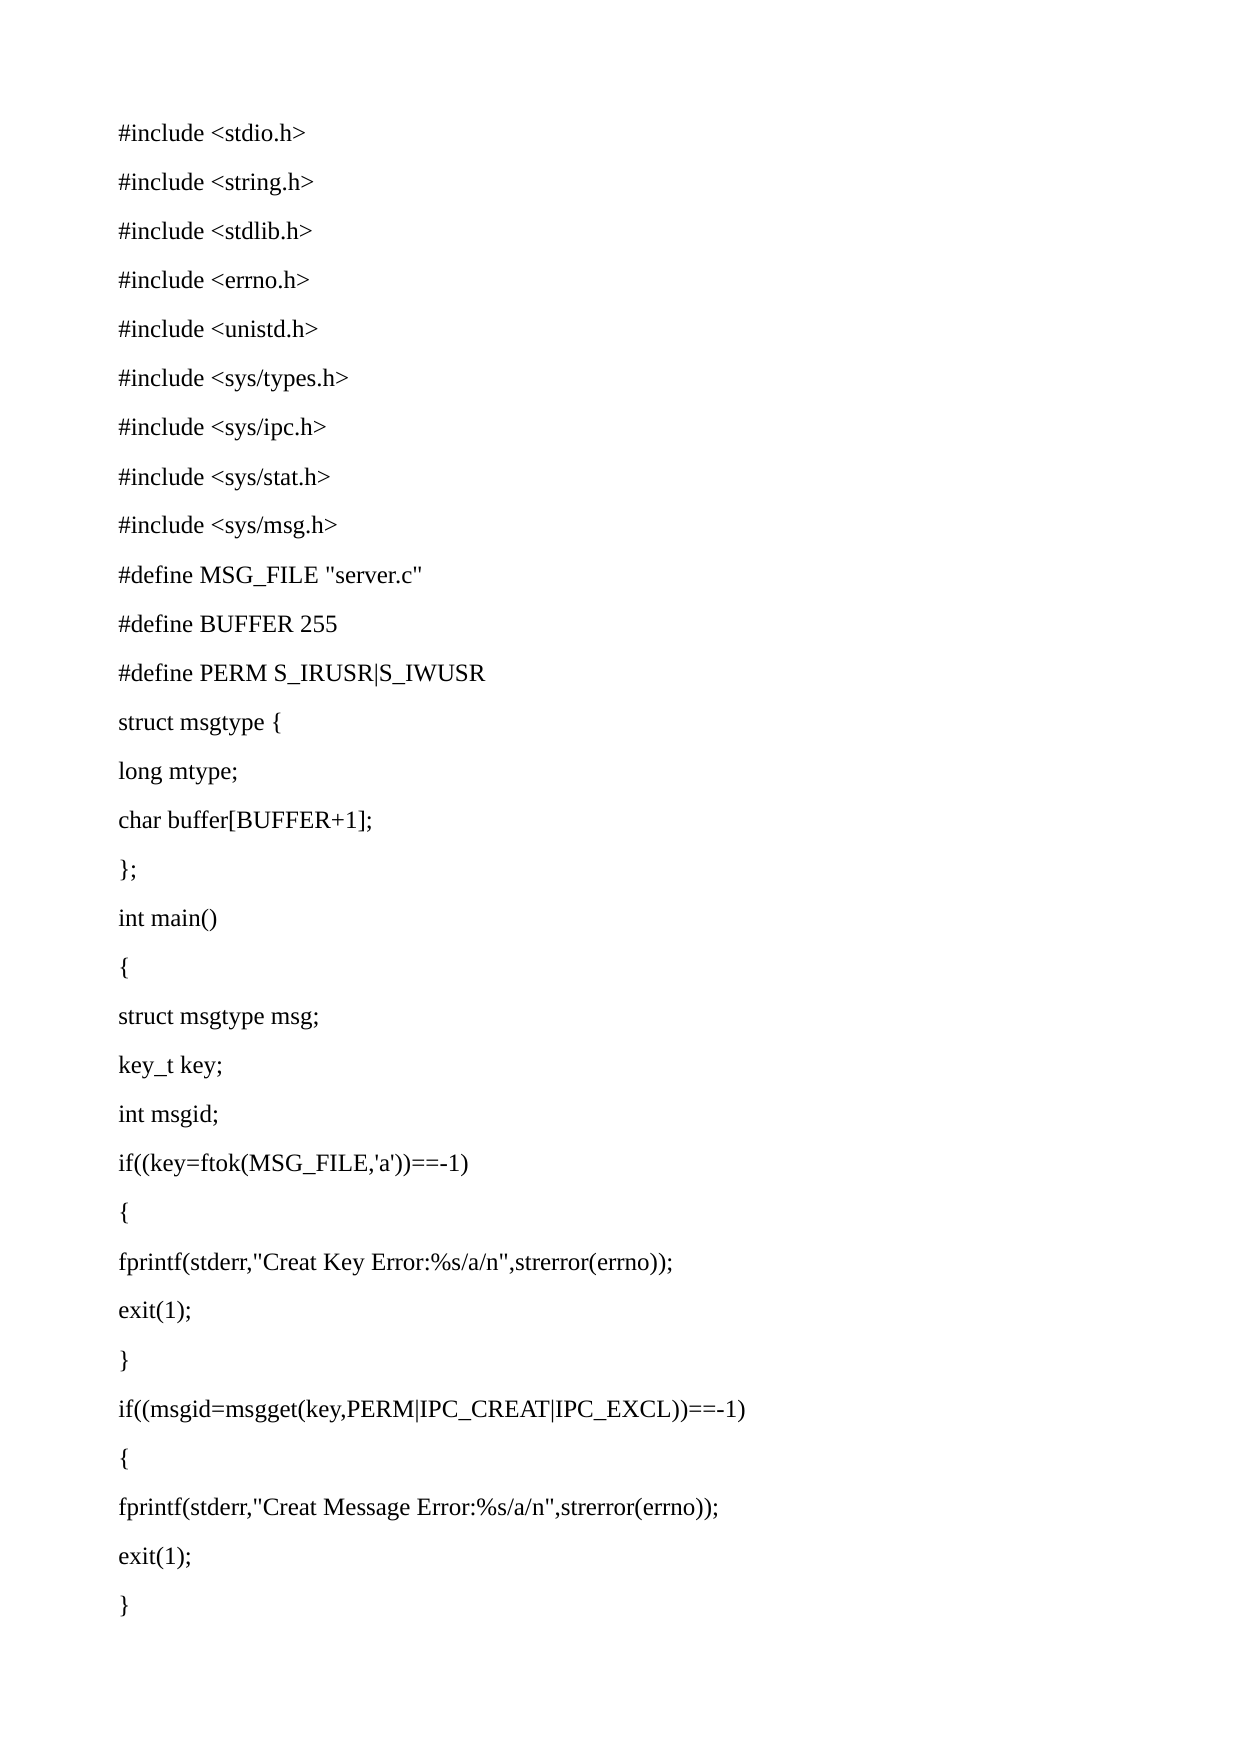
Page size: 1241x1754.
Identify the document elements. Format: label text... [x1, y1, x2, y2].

text { [118, 1443, 1122, 1472]
text key_t key; [118, 1050, 1122, 1079]
text fprintf(stderr,"Creat Message Error:%s/a/n",strerror(errno)); [118, 1492, 1122, 1521]
text #include <unistd.h> [118, 314, 1122, 343]
text char buffer[BUFFER+1]; [118, 805, 1122, 834]
text { [118, 952, 1122, 981]
text #include <string.h> [118, 167, 1122, 196]
text #define PERM S_IRUSR|S_IWUSR [118, 658, 1122, 687]
text #include <sys/ipc.h> [118, 412, 1122, 441]
text int main() [118, 903, 1122, 932]
text if((msgid=msgget(key,PERM|IPC_CREAT|IPC_EXCL))==-1) [118, 1394, 1122, 1422]
text #include <sys/stat.h> [118, 462, 1122, 490]
text #include <errno.h> [118, 265, 1122, 294]
text fprintf(stderr,"Creat Key Error:%s/a/n",strerror(errno)); [118, 1247, 1122, 1275]
text #include <sys/types.h> [118, 363, 1122, 392]
text #define MSG_FILE "server.c" [118, 560, 1122, 588]
text int msgid; [118, 1099, 1122, 1128]
text } [118, 1345, 1122, 1373]
text long mtype; [118, 756, 1122, 785]
text }; [118, 854, 1122, 883]
text #define BUFFER 255 [118, 609, 1122, 637]
text #include <sys/msg.h> [118, 511, 1122, 539]
text if((key=ftok(MSG_FILE,'a'))==-1) [118, 1148, 1122, 1177]
text struct msgtype { [118, 707, 1122, 736]
text } [118, 1590, 1122, 1619]
text { [118, 1197, 1122, 1226]
text exit(1); [118, 1541, 1122, 1570]
text #include <stdio.h> [118, 118, 1122, 147]
text struct msgtype msg; [118, 1001, 1122, 1030]
text #include <stdlib.h> [118, 216, 1122, 245]
text exit(1); [118, 1296, 1122, 1324]
